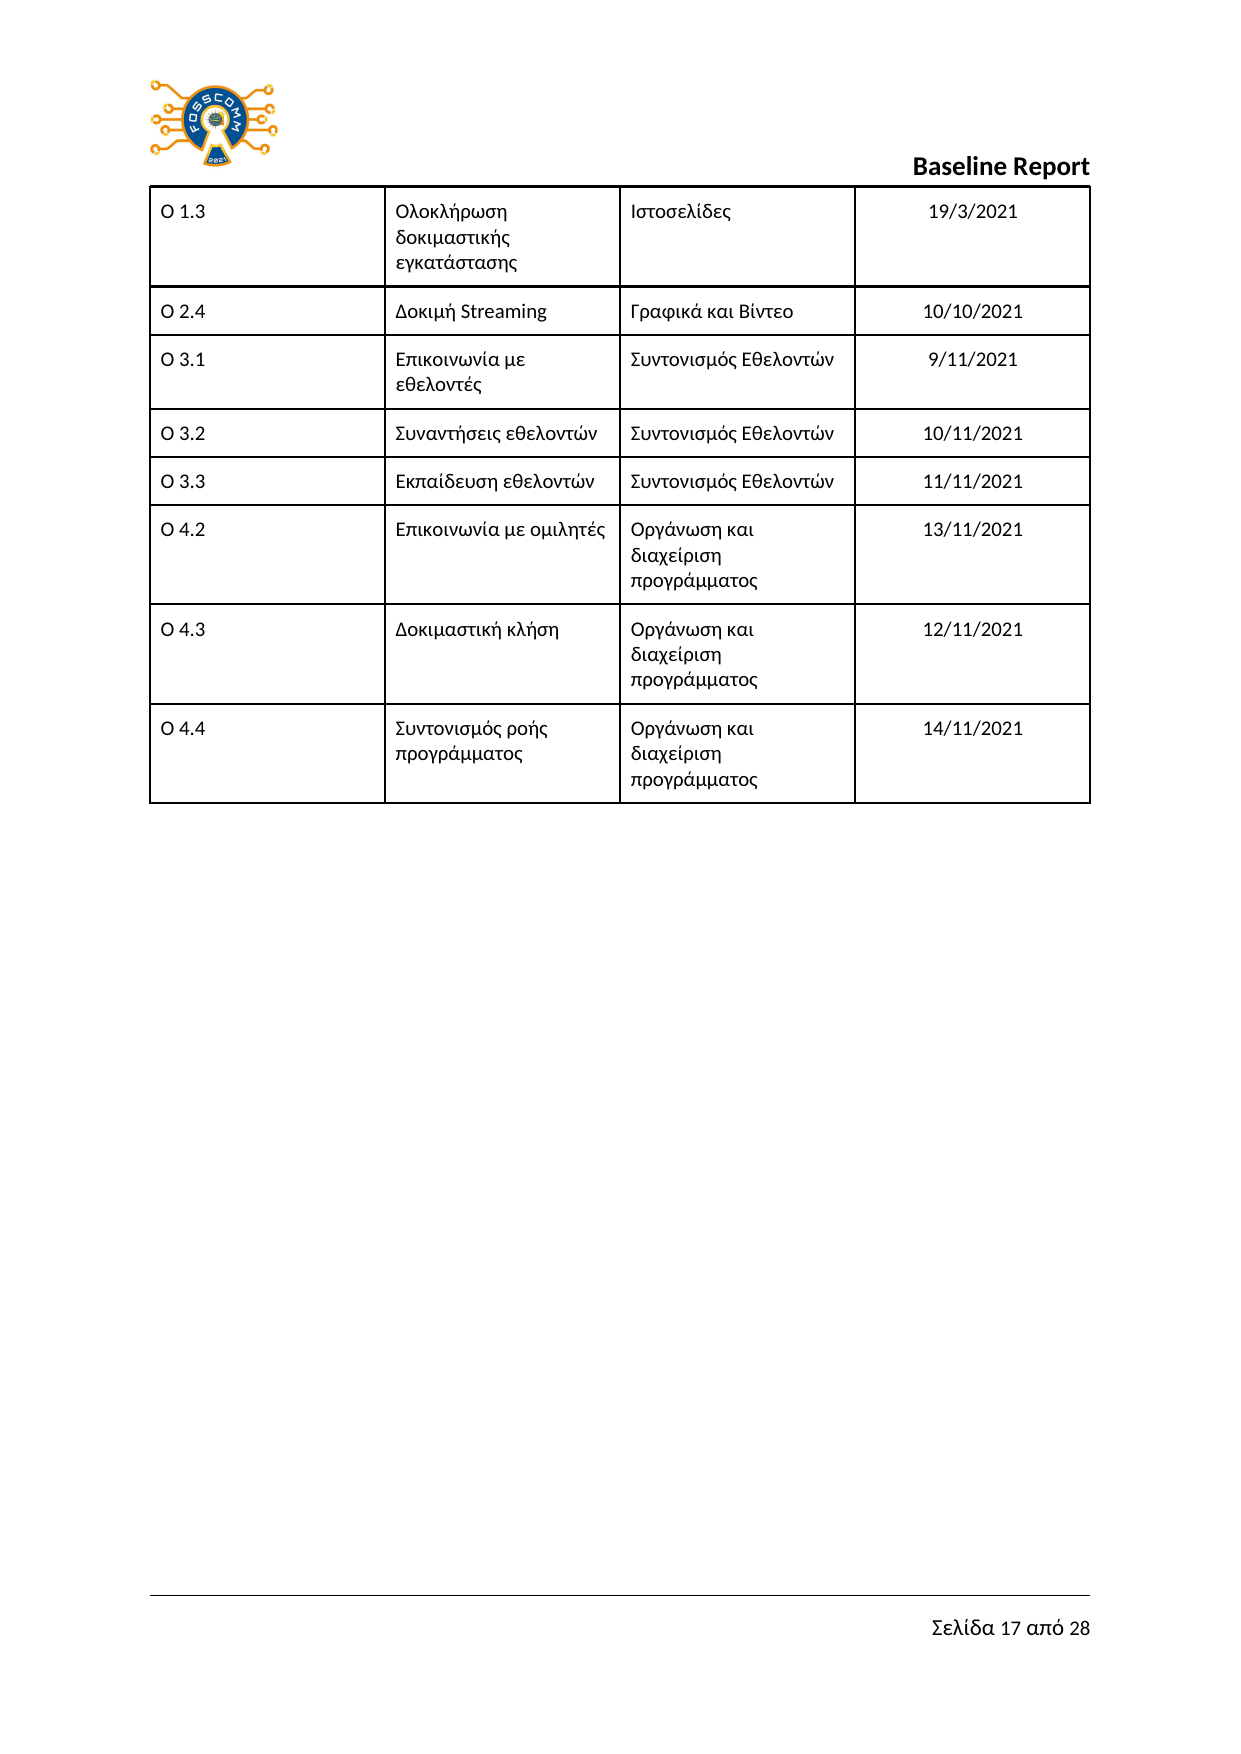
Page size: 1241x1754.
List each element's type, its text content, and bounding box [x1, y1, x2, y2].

table_cell Ο 3.1 [151, 336, 384, 407]
table_cell Συντονισμός Εθελοντών [621, 410, 854, 456]
table_cell Ο 4.4 [151, 705, 384, 802]
table_cell Δοκιμή Streaming [386, 288, 619, 334]
table_cell Ο 3.3 [151, 458, 384, 504]
table_cell Ιστοσελίδες [621, 188, 854, 285]
table_cell Επικοινωνία με ομιλητές [386, 506, 619, 603]
table_cell Επικοινωνία με εθελοντές [386, 336, 619, 407]
table_cell Γραφικά και Βίντεο [621, 288, 854, 334]
table_cell Οργάνωση και διαχείριση προγράμματος [621, 605, 854, 702]
table_cell Ολοκλήρωση δοκιμαστικής εγκατάστασης [386, 188, 619, 285]
table_cell Ο 1.3 [151, 188, 384, 285]
table_cell Οργάνωση και διαχείριση προγράμματος [621, 705, 854, 802]
table_cell 19/3/2021 [856, 188, 1089, 285]
table_cell 14/11/2021 [856, 705, 1089, 802]
table_cell Ο 4.2 [151, 506, 384, 603]
table_cell Συντονισμός ροής προγράμματος [386, 705, 619, 802]
table_cell 12/11/2021 [856, 605, 1089, 702]
table_cell Συναντήσεις εθελοντών [386, 410, 619, 456]
table_cell 10/11/2021 [856, 410, 1089, 456]
table_cell Συντονισμός Εθελοντών [621, 336, 854, 407]
table_cell Ο 3.2 [151, 410, 384, 456]
table_cell Ο 4.3 [151, 605, 384, 702]
table_cell Συντονισμός Εθελοντών [621, 458, 854, 504]
table_cell Οργάνωση και διαχείριση προγράμματος [621, 506, 854, 603]
table_cell Δοκιμαστική κλήση [386, 605, 619, 702]
table_cell 13/11/2021 [856, 506, 1089, 603]
picture [150, 73, 278, 176]
table_cell 11/11/2021 [856, 458, 1089, 504]
table_cell Εκπαίδευση εθελοντών [386, 458, 619, 504]
table_cell 10/10/2021 [856, 288, 1089, 334]
table_cell Ο 2.4 [151, 288, 384, 334]
table_cell 9/11/2021 [856, 336, 1089, 407]
